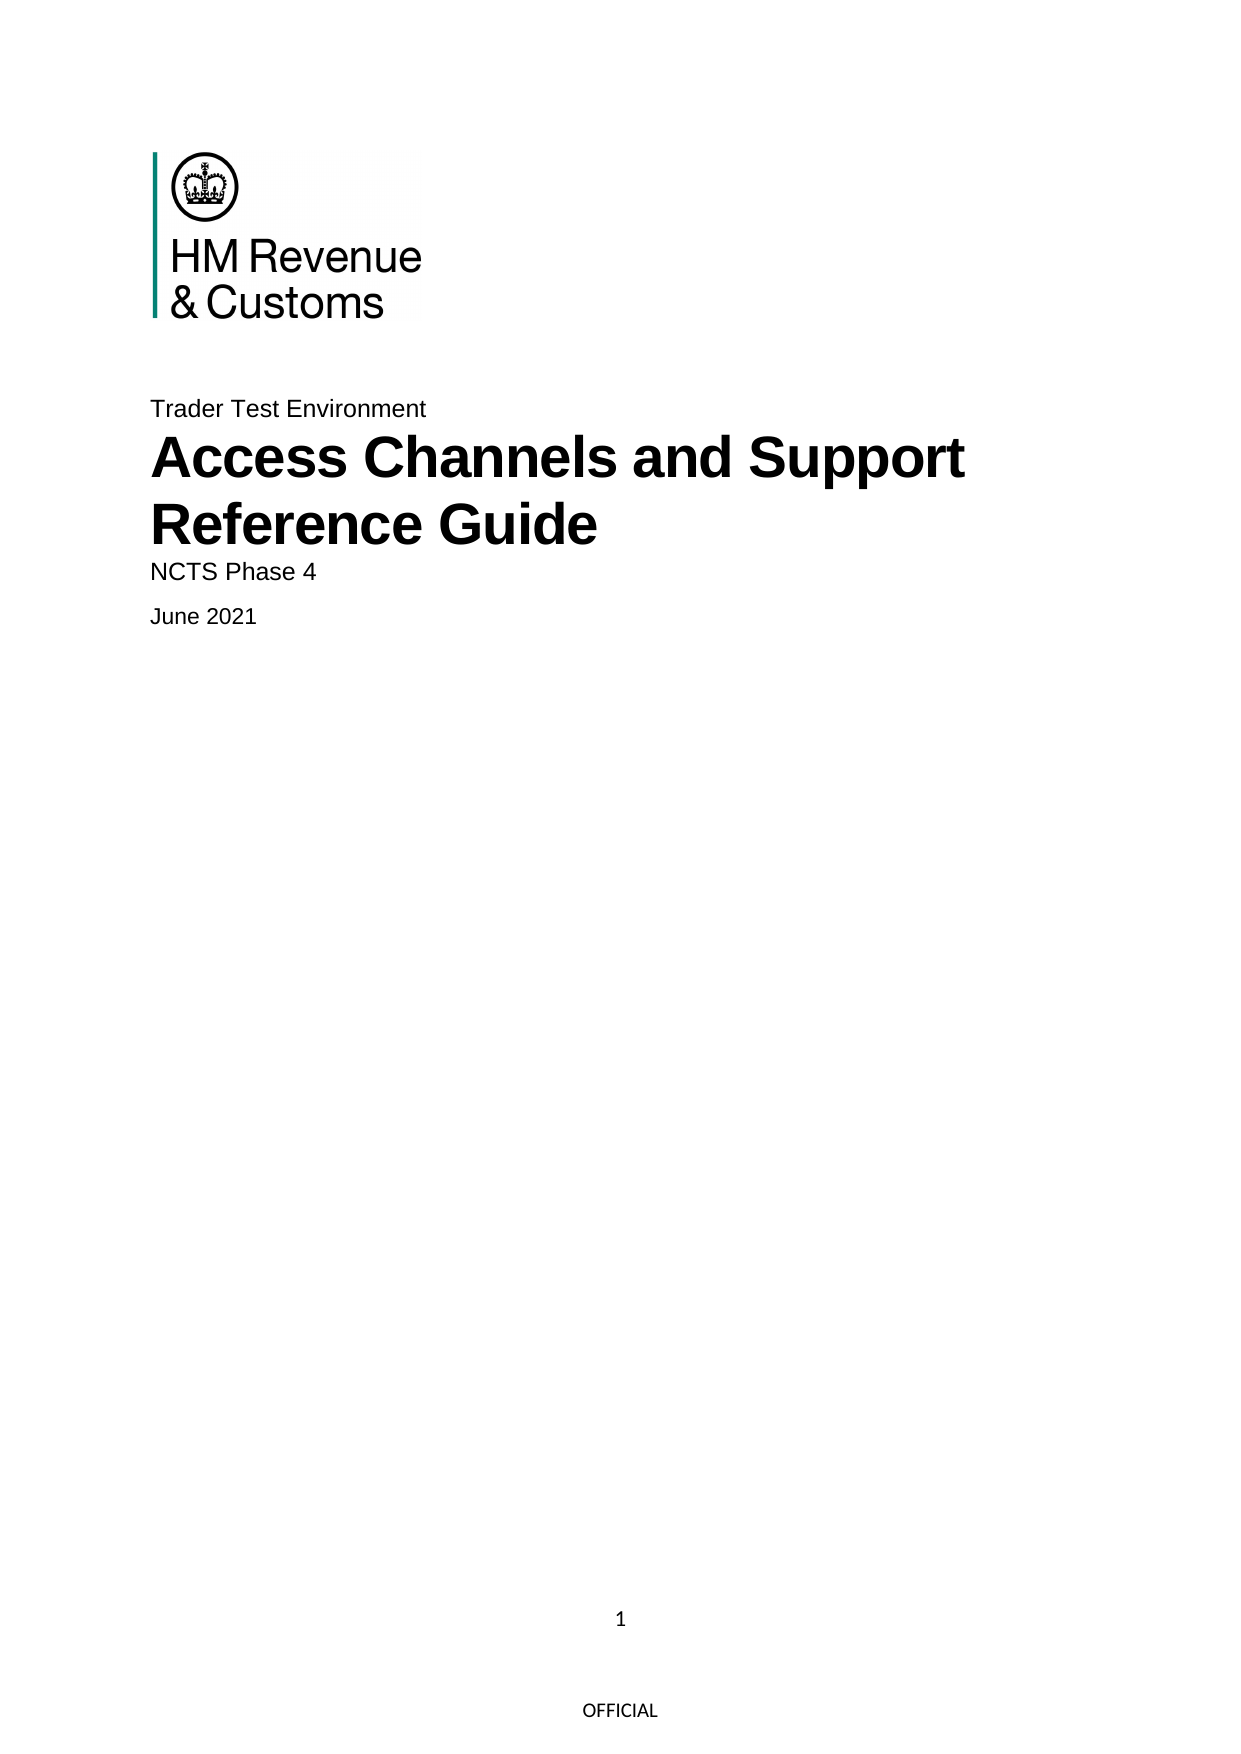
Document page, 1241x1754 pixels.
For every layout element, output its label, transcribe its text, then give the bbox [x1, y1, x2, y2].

text NCTS Phase 4 [150, 557, 1090, 586]
title Access Channels and Support Reference Guide [150, 423, 1090, 557]
text Trader Test Environment [150, 394, 1090, 423]
text June 2021 [150, 603, 1090, 629]
